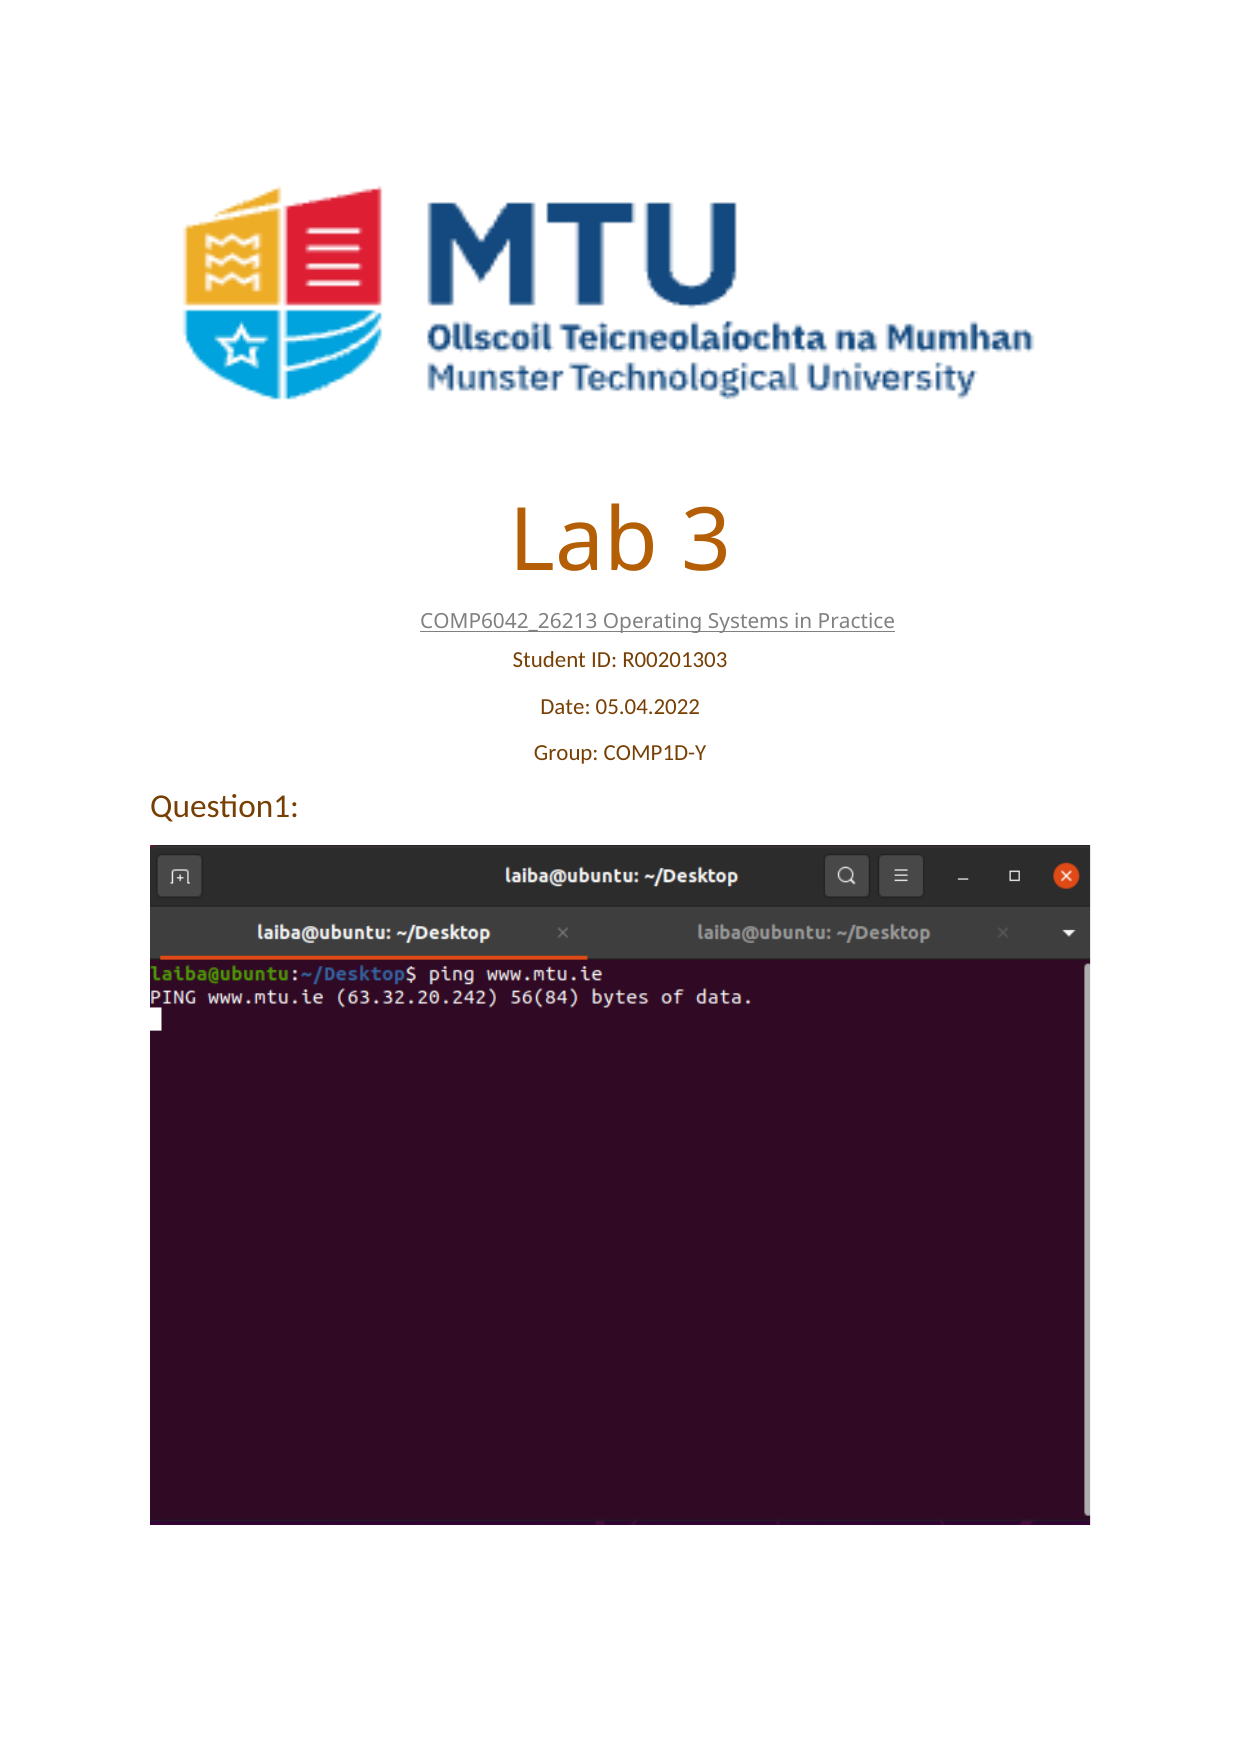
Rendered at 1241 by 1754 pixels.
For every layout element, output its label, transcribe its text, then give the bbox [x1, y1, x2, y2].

text Date: 05.04.2022 [150, 692, 1090, 720]
title Lab 3 [150, 477, 1090, 596]
text COMP6042_26213 Operating Systems in Practice [225, 606, 1090, 635]
text Student ID: R00201303 [150, 645, 1090, 673]
text Question1: [150, 785, 1090, 826]
text Group: COMP1D-Y [150, 738, 1090, 766]
